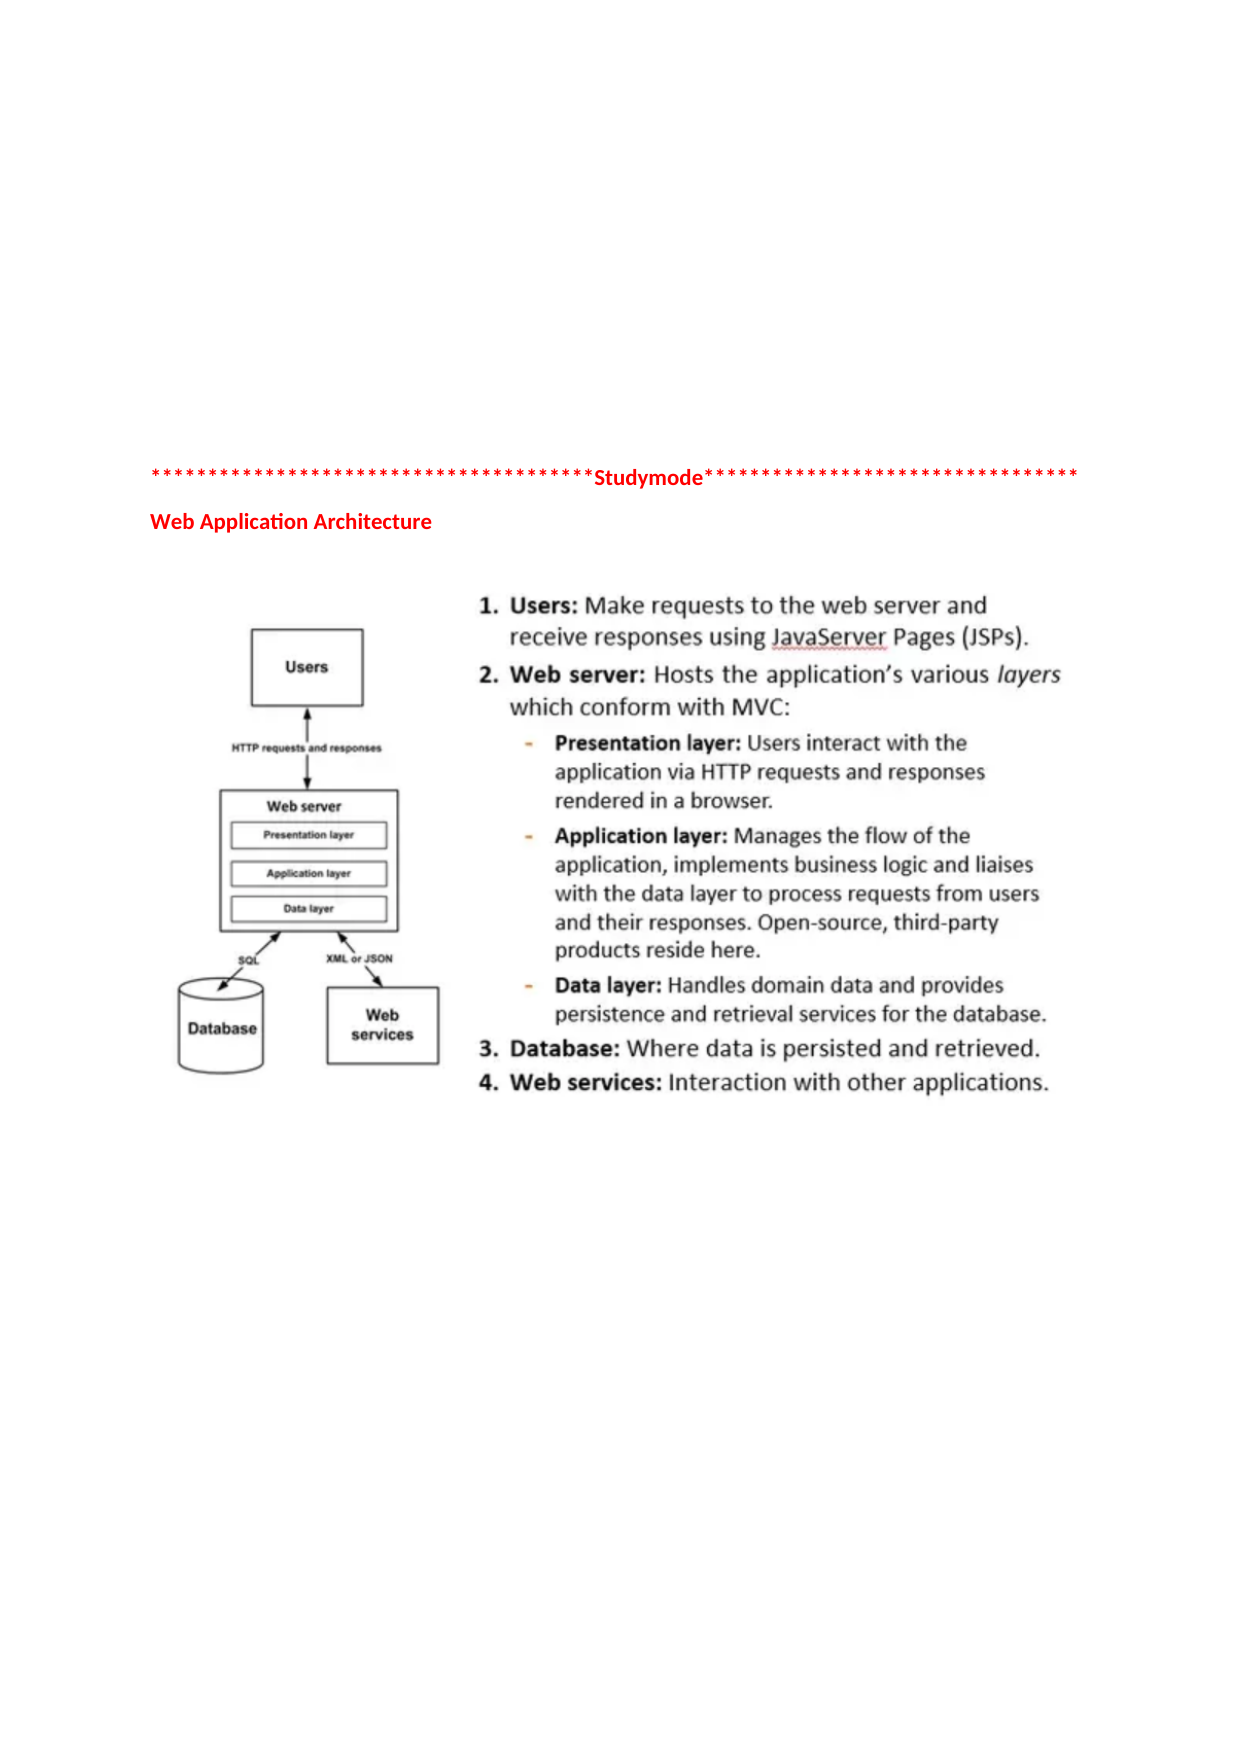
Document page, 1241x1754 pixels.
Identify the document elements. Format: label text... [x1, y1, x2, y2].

text Web Application Architecture [150, 507, 1090, 536]
text ***************************************Studymode********************************* [150, 463, 1090, 491]
